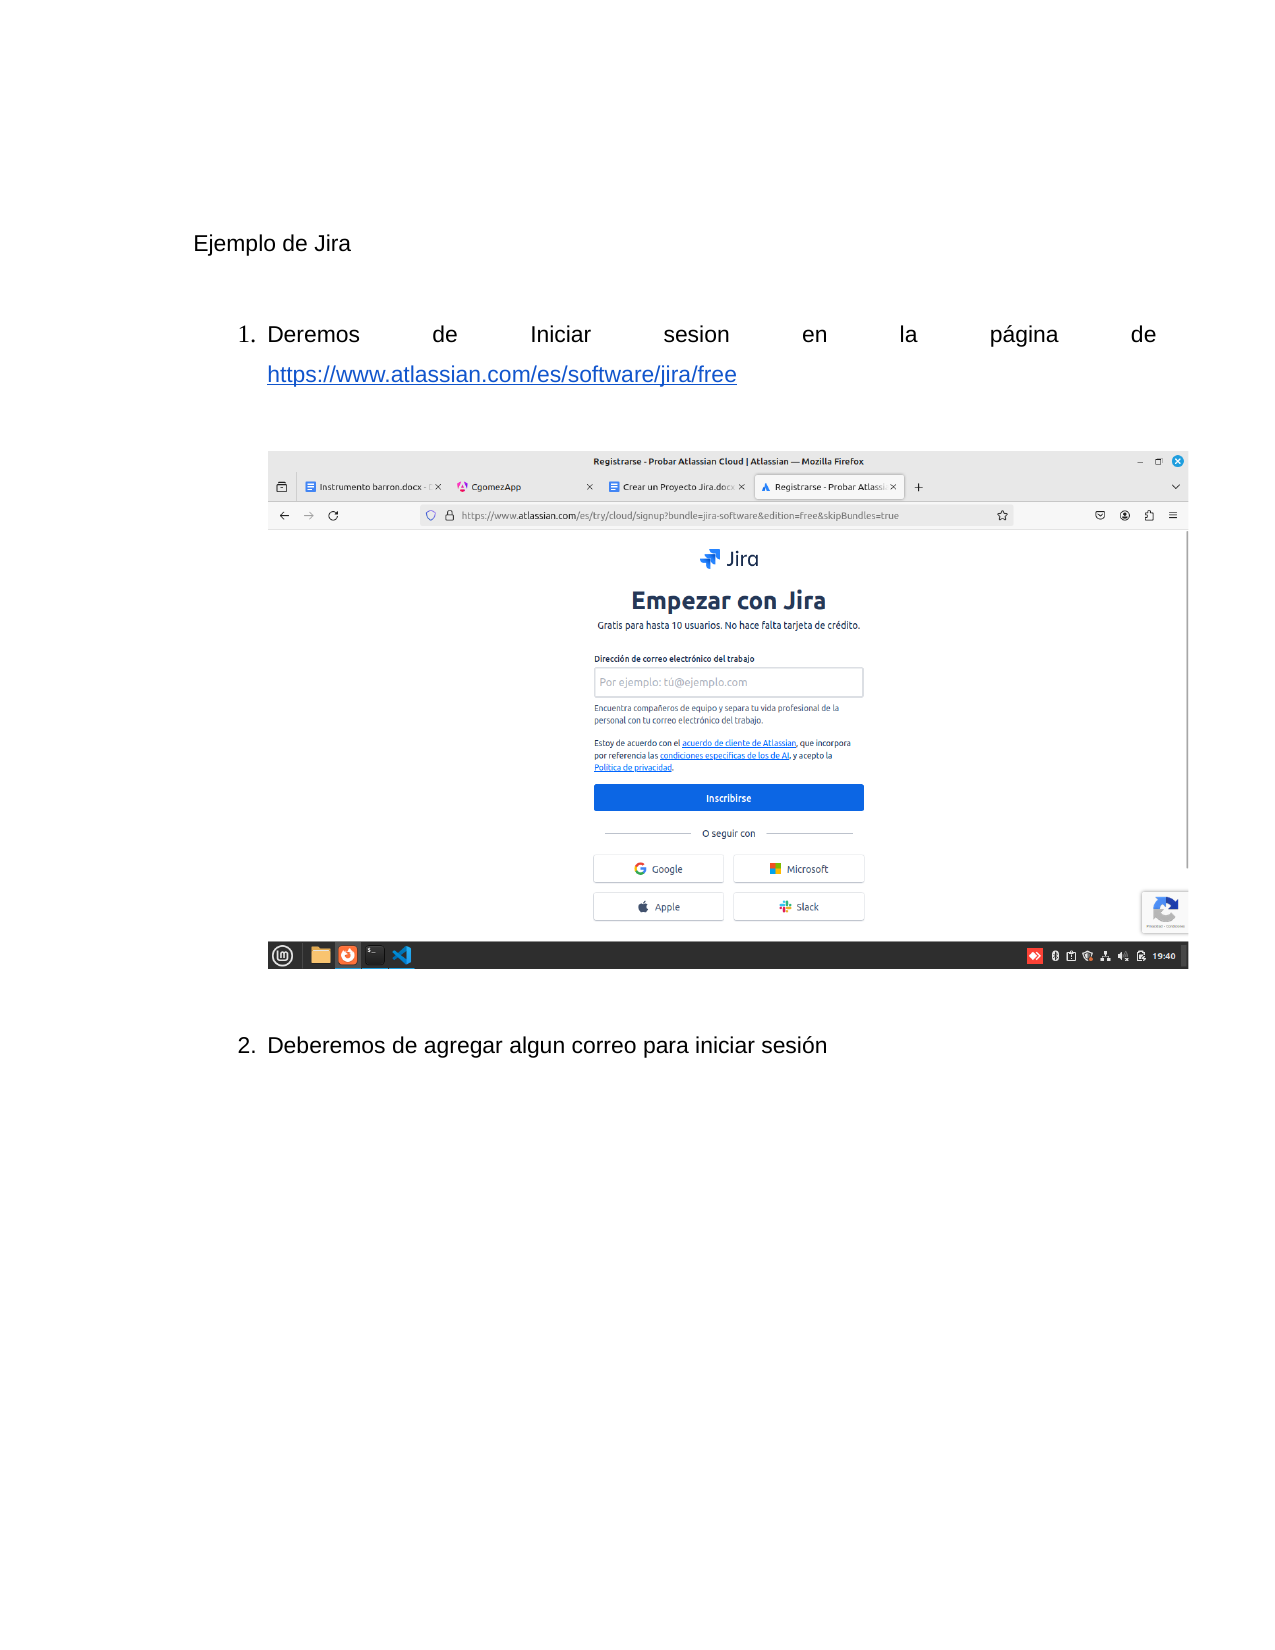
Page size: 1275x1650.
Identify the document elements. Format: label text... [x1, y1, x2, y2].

text Ejemplo de Jira [193, 230, 1157, 256]
picture [268, 451, 1189, 969]
list Deberemos de agregar algun correo para iniciar sesión [237, 1032, 1157, 1059]
list Deremos de Iniciar sesion en la página de https://www.atlassian.com/es/software/jira/free [237, 319, 1157, 388]
